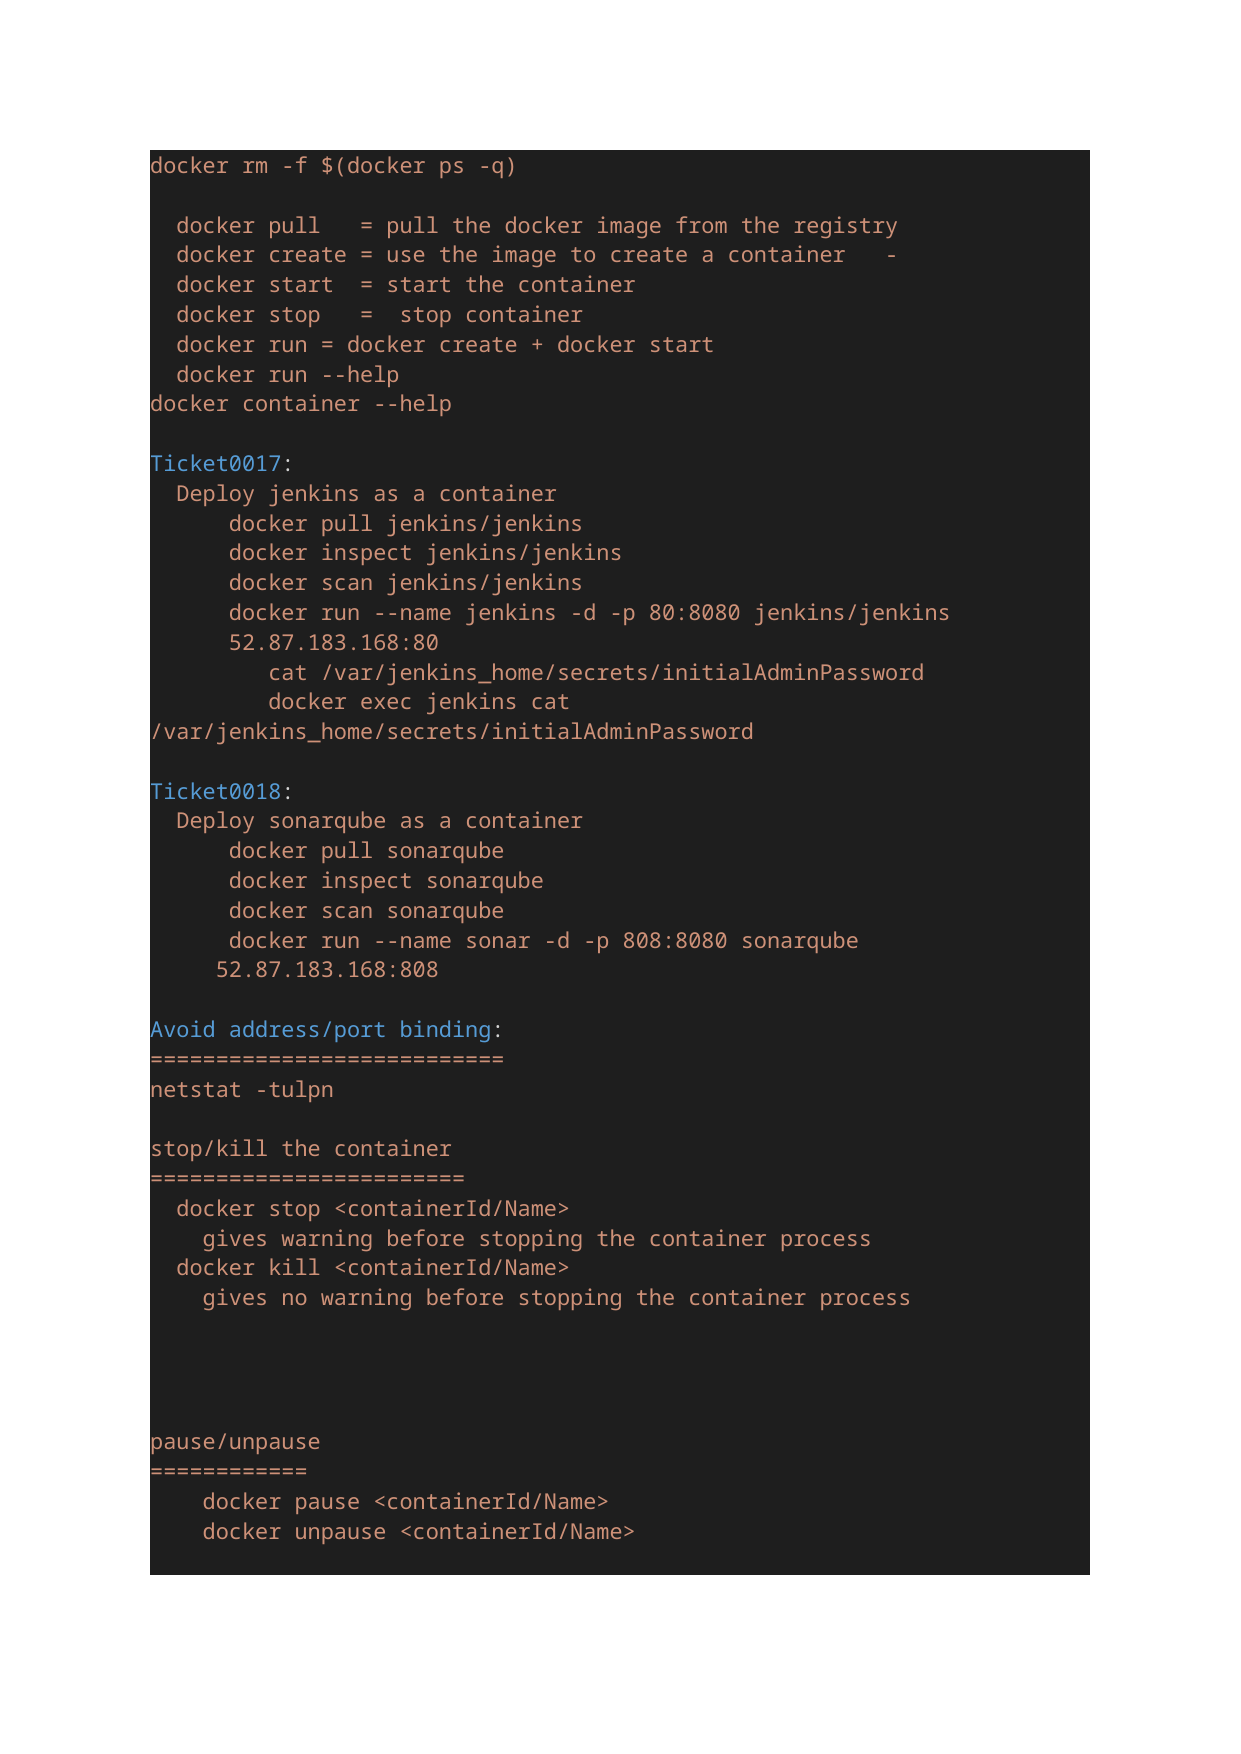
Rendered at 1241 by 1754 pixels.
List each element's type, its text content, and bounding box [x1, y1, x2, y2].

text docker run = docker create + docker start [150, 329, 1090, 358]
text docker scan sonarqube [150, 895, 1090, 924]
text docker kill <containerId/Name> [150, 1252, 1090, 1282]
text netstat -tulpn [150, 1073, 1090, 1103]
text stop/kill the container [150, 1133, 1090, 1163]
text docker exec jenkins cat /var/jenkins_home/secrets/initialAdminPassword [150, 686, 1090, 746]
text 52.87.183.168:808 [150, 954, 1090, 984]
text Deploy sonarqube as a container [150, 805, 1090, 835]
text docker pull = pull the docker image from the registry [150, 209, 1090, 239]
text docker run --name jenkins -d -p 80:8080 jenkins/jenkins [150, 597, 1090, 627]
text docker pull jenkins/jenkins [150, 507, 1090, 537]
text docker unpause <containerId/Name> [150, 1516, 1090, 1545]
text ============ [150, 1456, 1090, 1486]
text docker pull sonarqube [150, 835, 1090, 865]
text pause/unpause [150, 1426, 1090, 1456]
text =========================== [150, 1044, 1090, 1073]
text cat /var/jenkins_home/secrets/initialAdminPassword [150, 656, 1090, 686]
text gives no warning before stopping the container process [150, 1282, 1090, 1312]
text Ticket0017: [150, 448, 1090, 478]
text gives warning before stopping the container process [150, 1222, 1090, 1252]
text docker create = use the image to create a container - [150, 239, 1090, 269]
text docker pause <containerId/Name> [150, 1486, 1090, 1516]
text Ticket0018: [150, 776, 1090, 805]
text docker inspect sonarqube [150, 865, 1090, 895]
text ======================== [150, 1163, 1090, 1193]
text docker start = start the container [150, 269, 1090, 299]
text docker stop = stop container [150, 299, 1090, 329]
text docker run --name sonar -d -p 808:8080 sonarqube [150, 924, 1090, 954]
text docker container --help [150, 388, 1090, 418]
text docker inspect jenkins/jenkins [150, 537, 1090, 567]
text 52.87.183.168:80 [150, 627, 1090, 656]
text docker stop <containerId/Name> [150, 1193, 1090, 1222]
text Avoid address/port binding: [150, 1014, 1090, 1044]
text docker rm -f $(docker ps -q) [150, 150, 1090, 180]
text docker scan jenkins/jenkins [150, 567, 1090, 597]
text Deploy jenkins as a container [150, 478, 1090, 507]
text docker run --help [150, 358, 1090, 388]
